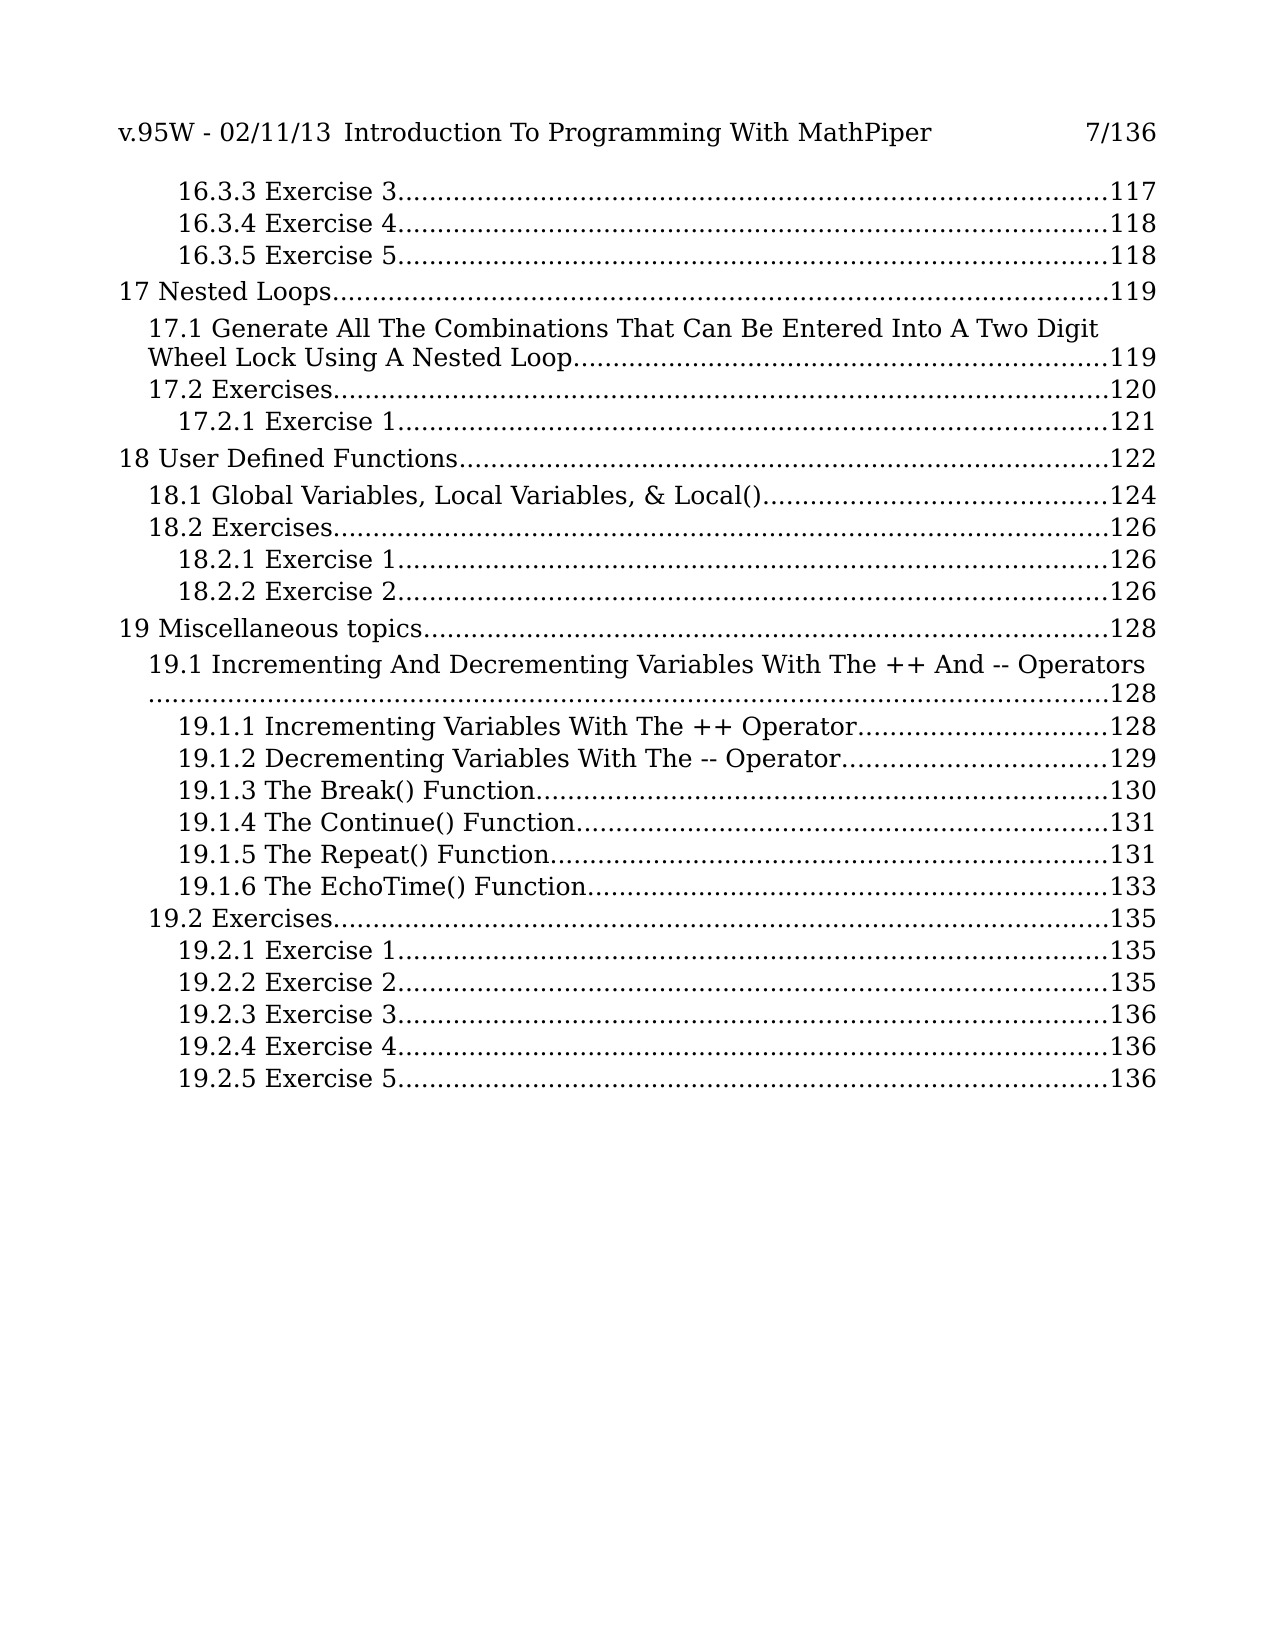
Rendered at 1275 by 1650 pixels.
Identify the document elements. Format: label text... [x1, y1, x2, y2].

text 18.2 Exercises 126 [148, 513, 1157, 542]
text 18.2.1 Exercise 1 126 [177, 545, 1157, 574]
text 19.2 Exercises 135 [148, 904, 1157, 933]
text 19.1.3 The Break() Function 130 [177, 776, 1157, 805]
text 19 Miscellaneous topics 128 [118, 614, 1157, 643]
text 17.1 Generate All The Combinations That Can Be Entered Into A Two Digit Wheel Lock Using A Nested Loop 119 [148, 314, 1157, 373]
text 18.1 Global Variables, Local Variables, & Local() 124 [148, 481, 1157, 510]
text 16.3.4 Exercise 4 118 [177, 209, 1157, 238]
text 19.1 Incrementing And Decrementing Variables With The ++ And -- Operators 128 [148, 651, 1157, 709]
text 19.2.2 Exercise 2 135 [177, 968, 1157, 998]
text 19.1.2 Decrementing Variables With The -- Operator 129 [177, 744, 1157, 773]
text 17.2.1 Exercise 1 121 [177, 408, 1157, 437]
text 19.1.5 The Repeat() Function 131 [177, 840, 1157, 869]
text 18.2.2 Exercise 2 126 [177, 577, 1157, 606]
text 19.2.5 Exercise 5 136 [177, 1065, 1157, 1094]
text 19.1.6 The EchoTime() Function 133 [177, 872, 1157, 901]
text 19.2.1 Exercise 1 135 [177, 936, 1157, 966]
text 17.2 Exercises 120 [148, 376, 1157, 405]
text 19.1.4 The Continue() Function 131 [177, 808, 1157, 837]
text 18 User Defined Functions 122 [118, 444, 1157, 473]
text 16.3.3 Exercise 3 117 [177, 177, 1157, 206]
text 16.3.5 Exercise 5 118 [177, 241, 1157, 270]
text 19.1.1 Incrementing Variables With The ++ Operator 128 [177, 712, 1157, 741]
text 19.2.3 Exercise 3 136 [177, 1001, 1157, 1030]
text 19.2.4 Exercise 4 136 [177, 1033, 1157, 1062]
text 17 Nested Loops 119 [118, 278, 1157, 307]
